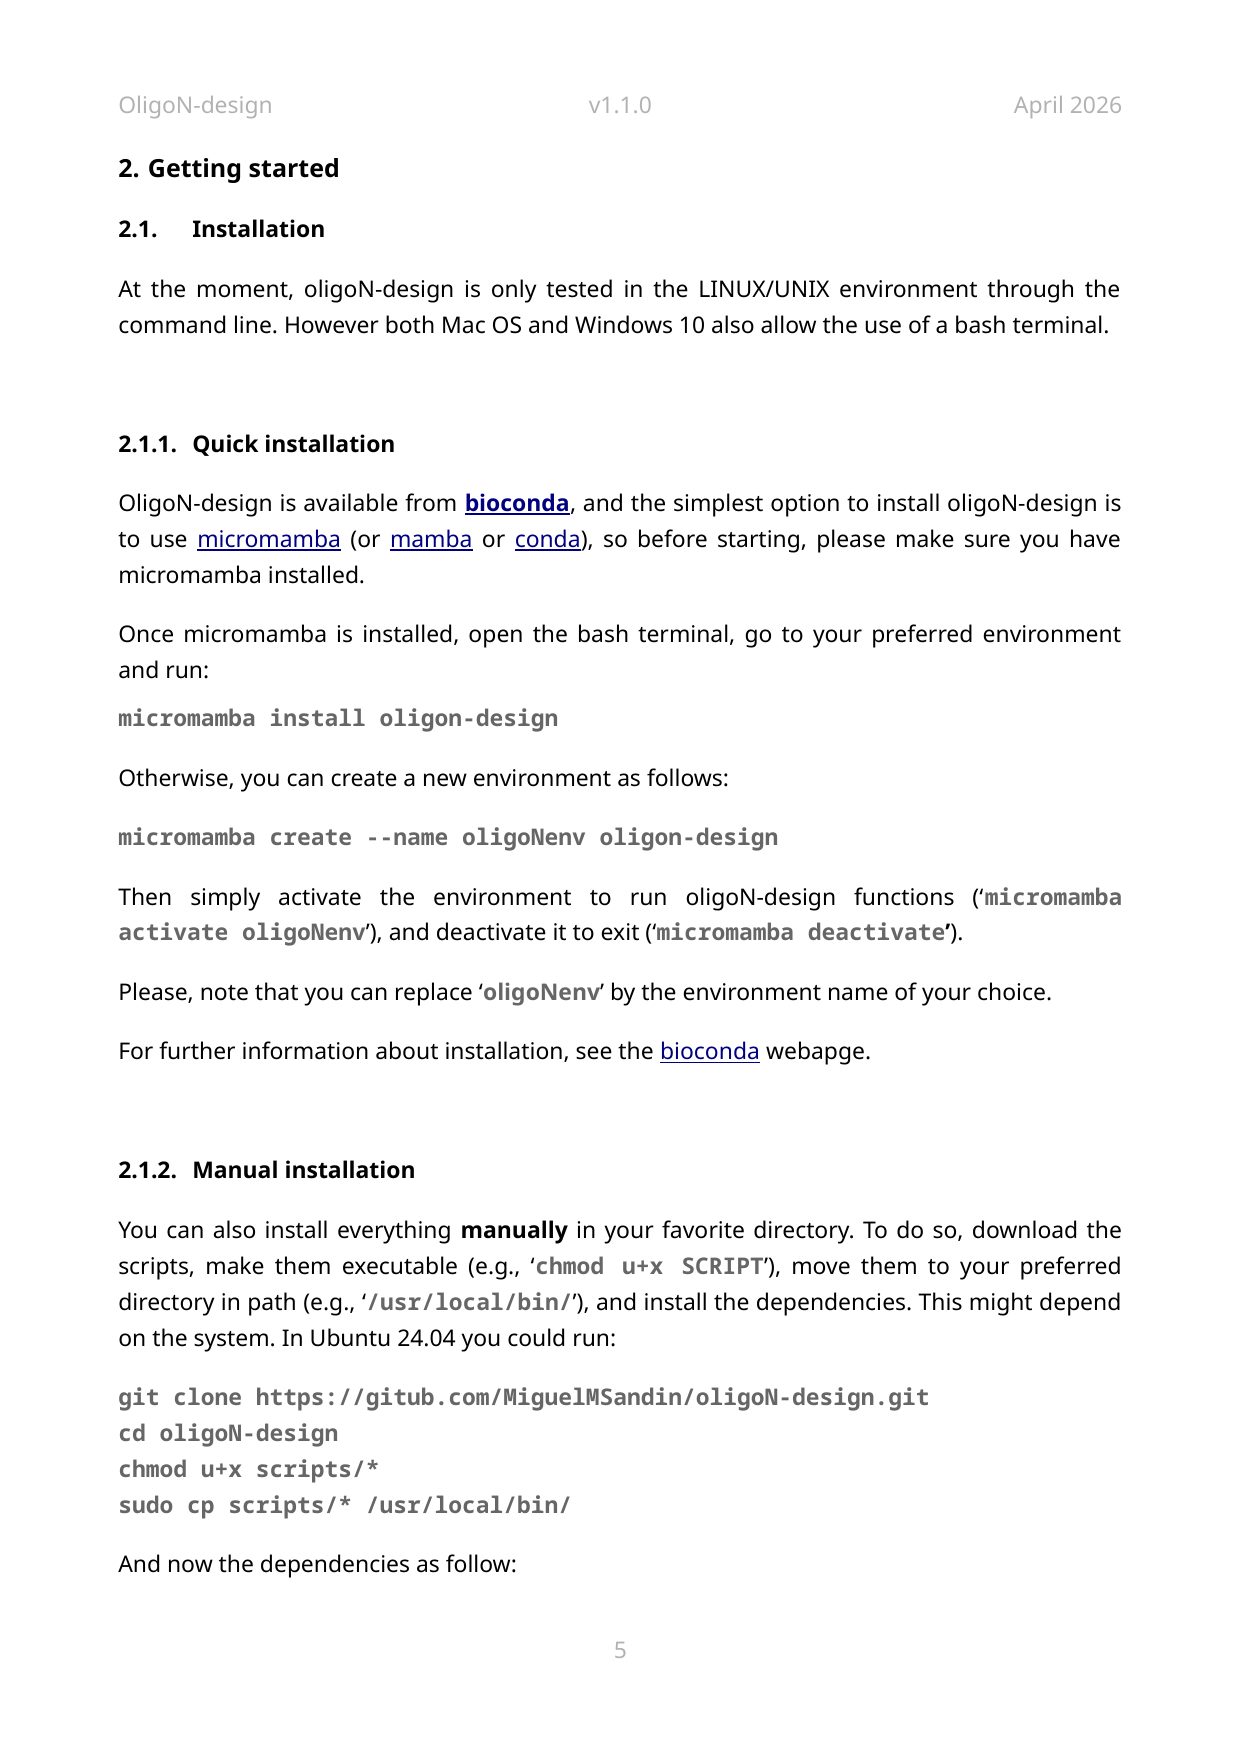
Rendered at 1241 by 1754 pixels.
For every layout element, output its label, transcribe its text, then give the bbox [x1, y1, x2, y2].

text Otherwise, you can create a new environment as follows: [118, 761, 1122, 793]
text chmod u+x scripts/* [118, 1453, 1122, 1484]
text And now the dependencies as follow: [118, 1548, 1122, 1579]
text sudo cp scripts/* /usr/local/bin/ [118, 1489, 1122, 1520]
text Once micromamba is installed, open the bash terminal, go to your preferred environment and run: [118, 618, 1122, 686]
text Please, note that you can replace ‘oligoNenv’ by the environment name of your choice. [118, 976, 1122, 1007]
text cd oligoN-design [118, 1417, 1122, 1448]
text OligoN-design is available from bioconda, and the simplest option to install oligoN-design is to use micromamba (or mamba or conda), so before starting, please make sure you have micromamba installed. [118, 487, 1122, 590]
text At the moment, oligoN-design is only tested in the LINUX/UNIX environment through the command line. However both Mac OS and Windows 10 also allow the use of a bash terminal. [118, 273, 1122, 340]
subtitle Installation [118, 213, 1122, 244]
text For further information about installation, see the bioconda webapge. [118, 1035, 1122, 1067]
subtitle Quick installation [118, 427, 1122, 459]
subtitle Getting started [118, 150, 1122, 184]
text git clone https://gitub.com/MiguelMSandin/oligoN-design.git [118, 1381, 1122, 1412]
text Then simply activate the environment to run oligoN-design functions (‘micromamba activate oligoNenv’), and deactivate it to exit (‘micromamba deactivate’). [118, 880, 1122, 948]
text micromamba create --name oligoNenv oligon-design [118, 821, 1122, 852]
subtitle Manual installation [118, 1154, 1122, 1186]
text You can also install everything manually in your favorite directory. To do so, download the scripts, make them executable (e.g., ‘chmod u+x SCRIPT’), move them to your preferred directory in path (e.g., ‘/usr/local/bin/’), and install the dependencies. This might depend on the system. In Ubuntu 24.04 you could run: [118, 1214, 1122, 1353]
text micromamba install oligon-design [118, 702, 1122, 733]
